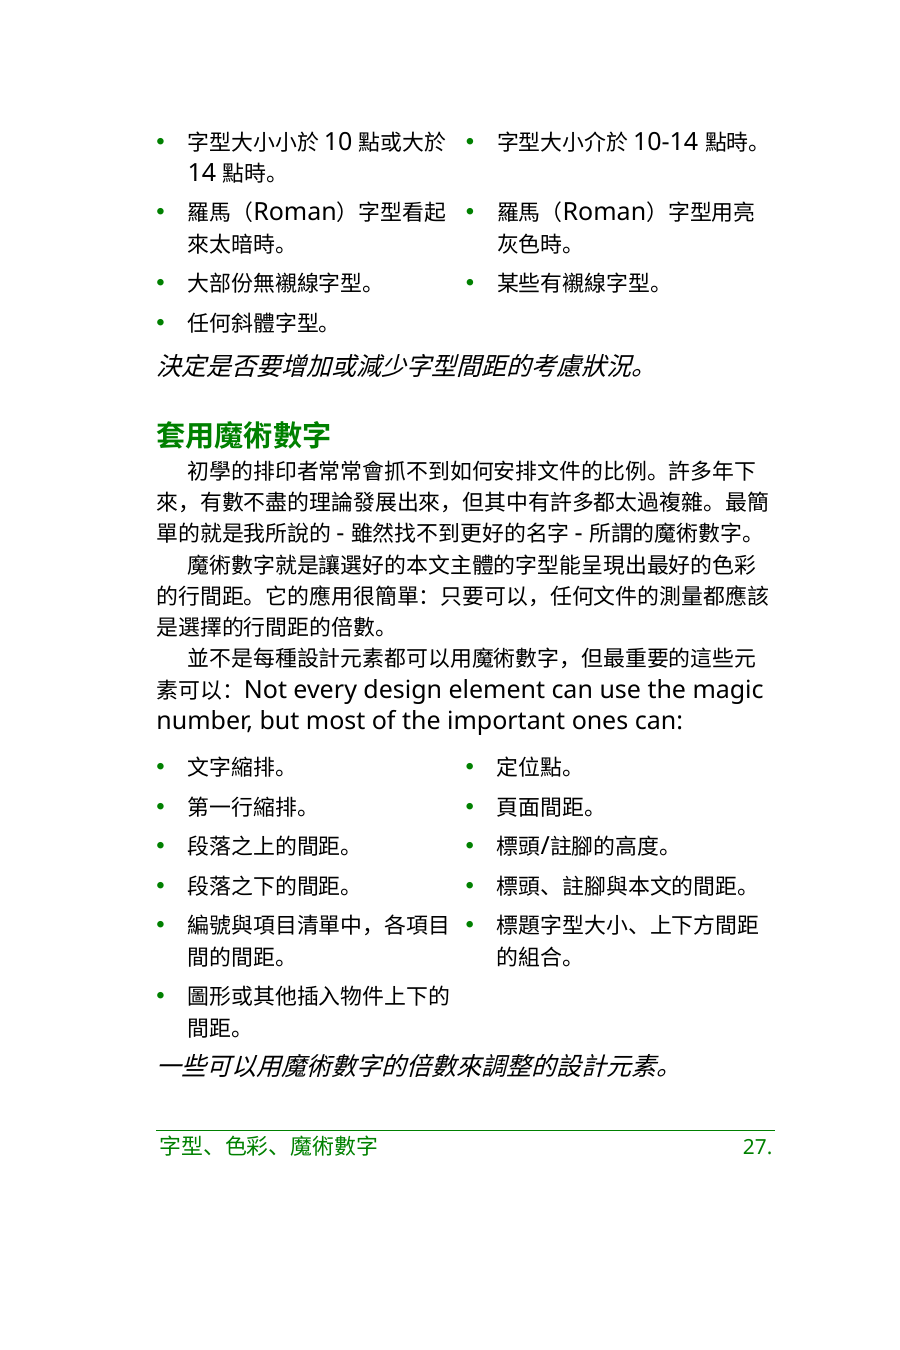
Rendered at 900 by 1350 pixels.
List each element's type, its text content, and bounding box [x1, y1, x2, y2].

table_cell 第一行縮排。 [156, 790, 465, 830]
table_cell 決定是否要增加或減少字型間距的考慮狀況。 [156, 346, 775, 381]
table_cell [465, 980, 775, 1045]
table_cell 一些可以用魔術數字的倍數來調整的設計元素。 [156, 1045, 775, 1087]
text 初學的排印者常常會抓不到如何安排文件的比例。許多年下來，有數不盡的理論發展出來，但其中有許多都太過複雜。最簡單的就是我所說的 - 雖然找不到更好的名字 - 所謂的魔術數字。 [156, 454, 775, 548]
table_header 文字縮排。 [156, 751, 465, 790]
table_cell 頁面間距。 [465, 790, 775, 830]
table_cell 某些有襯線字型。 [466, 267, 775, 306]
table_cell 大部份無襯線字型。 [156, 267, 466, 306]
table_header 定位點。 [465, 751, 775, 790]
table_cell 圖形或其他插入物件上下的間距。 [156, 980, 465, 1045]
table_cell 段落之下的間距。 [156, 869, 465, 909]
table_cell 字型大小小於 10 點或大於 14 點時。 [156, 125, 466, 196]
table_cell 羅馬（Roman）字型看起來太暗時。 [156, 196, 466, 267]
text 並不是每種設計元素都可以用魔術數字，但最重要的這些元素可以：Not every design element can use the magic number, but most of the important ones can: [156, 642, 775, 736]
table_cell 羅馬（Roman）字型用亮灰色時。 [466, 196, 775, 267]
table_cell 標頭、註腳與本文的間距。 [465, 869, 775, 909]
table_cell 標頭/註腳的高度。 [465, 830, 775, 869]
table_cell 標題字型大小、上下方間距的組合。 [465, 909, 775, 980]
table_cell 字型大小介於 10-14 點時。 [466, 125, 775, 196]
table_cell [466, 306, 775, 346]
text 魔術數字就是讓選好的本文主體的字型能呈現出最好的色彩的行間距。它的應用很簡單：只要可以，任何文件的測量都應該是選擇的行間距的倍數。 [156, 548, 775, 642]
table_cell 任何斜體字型。 [156, 306, 466, 346]
table_cell 編號與項目清單中，各項目間的間距。 [156, 909, 465, 980]
subtitle 套用魔術數字 [156, 412, 775, 454]
table_cell 段落之上的間距。 [156, 830, 465, 869]
